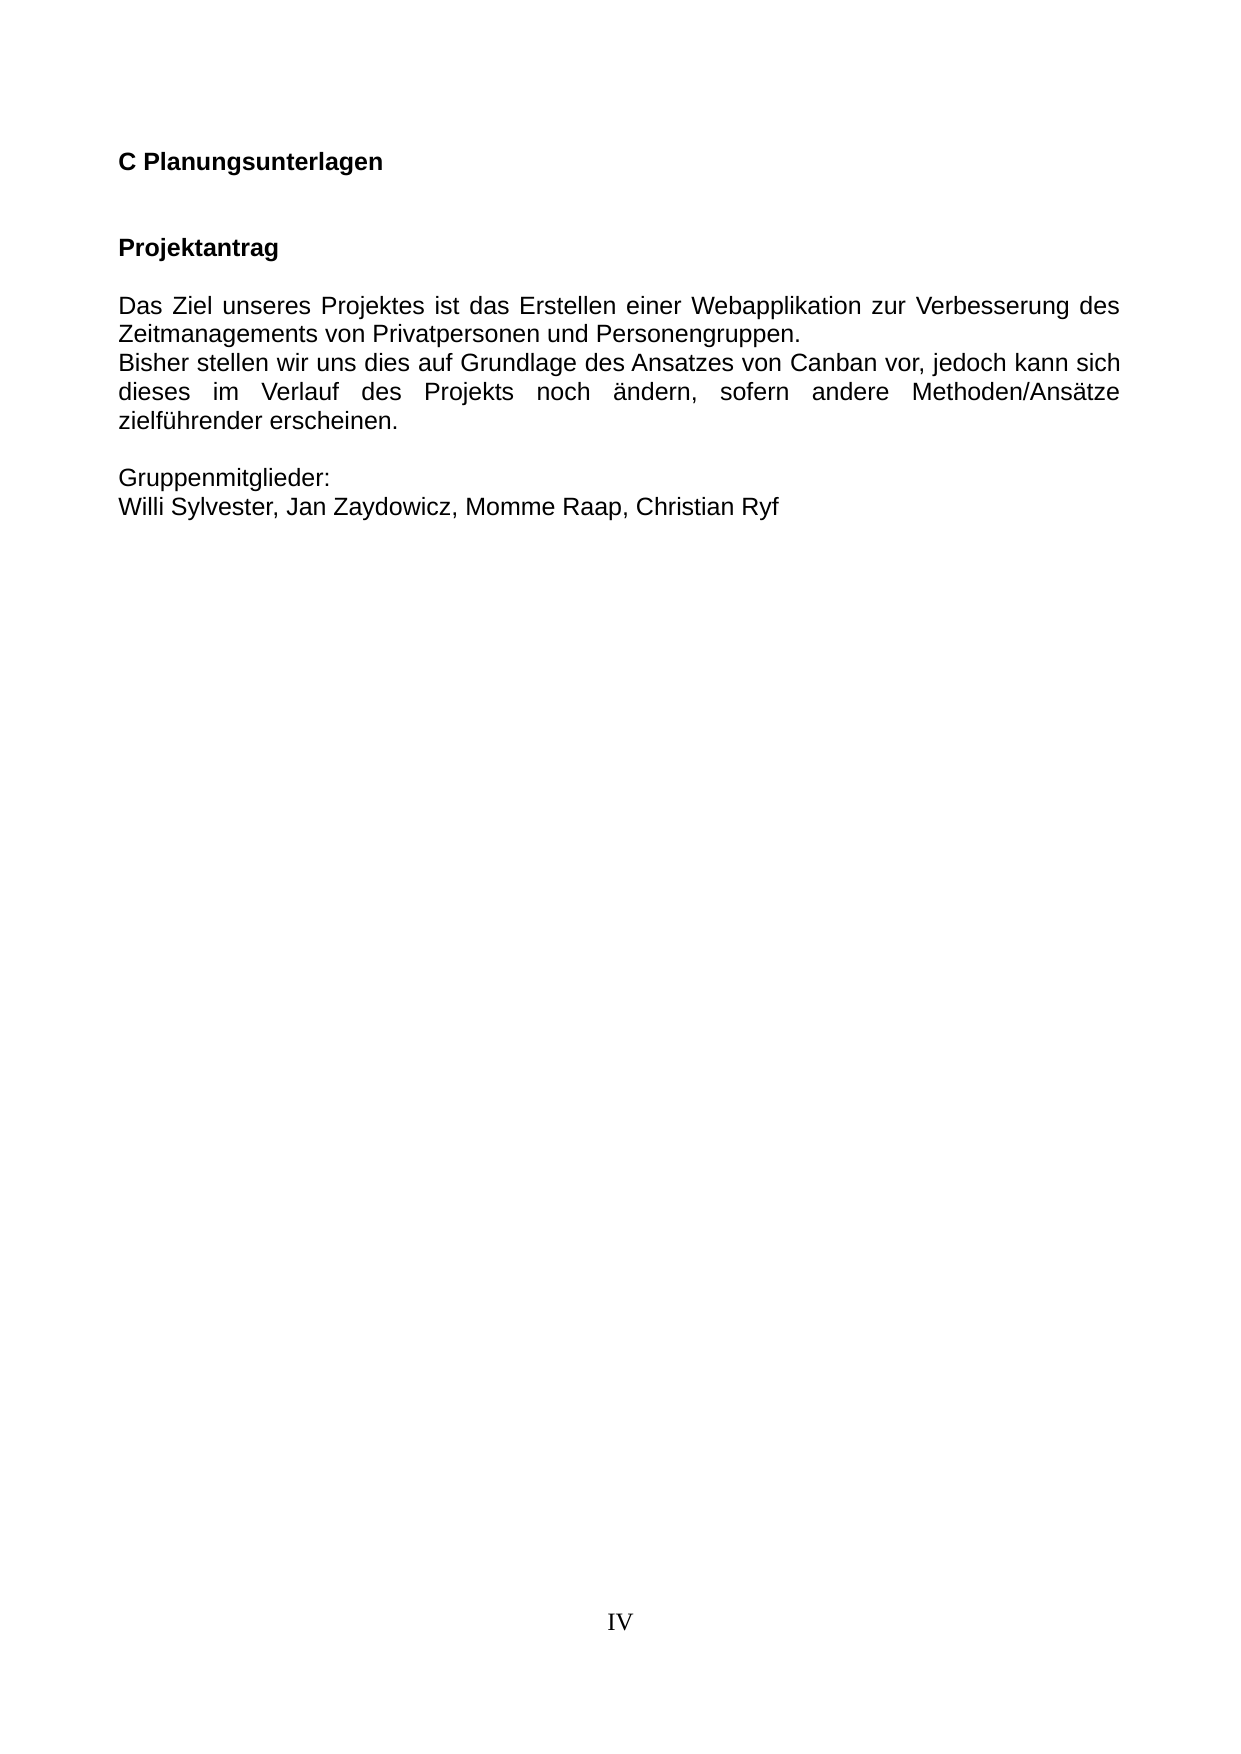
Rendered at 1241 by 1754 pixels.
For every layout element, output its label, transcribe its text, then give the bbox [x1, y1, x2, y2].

text Das Ziel unseres Projektes ist das Erstellen einer Webapplikation zur Verbesserung des Zeitmanagements von Privatpersonen und Personengruppen. [118, 291, 1122, 348]
text Gruppenmitglieder: [118, 463, 1122, 492]
text Bisher stellen wir uns dies auf Grundlage des Ansatzes von Canban vor, jedoch kann sich dieses im Verlauf des Projekts noch ändern, sofern andere Methoden/Ansätze zielführender erscheinen. [118, 348, 1122, 434]
text C Planungsunterlagen [118, 147, 1122, 176]
text Willi Sylvester, Jan Zaydowicz, Momme Raap, Christian Ryf [118, 492, 1122, 521]
text Projektantrag [118, 233, 1122, 262]
